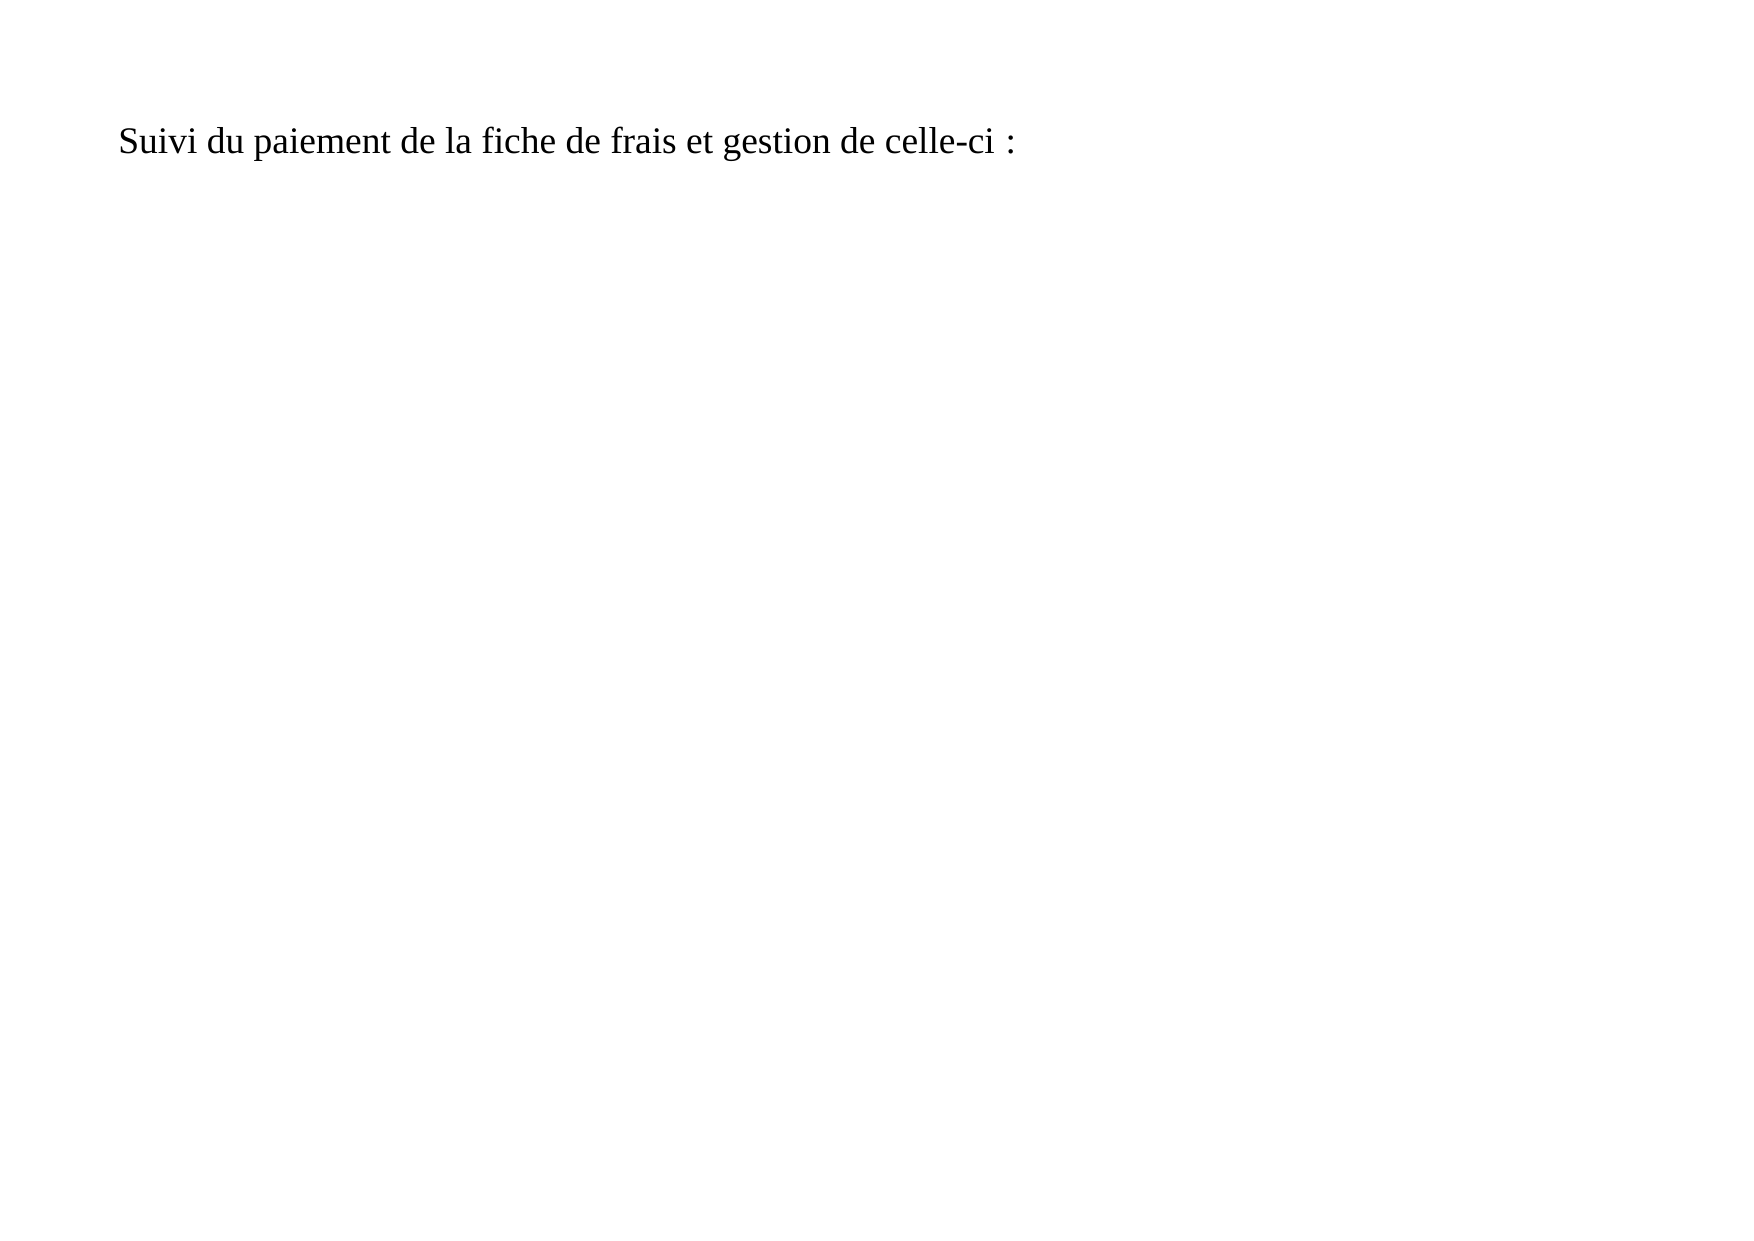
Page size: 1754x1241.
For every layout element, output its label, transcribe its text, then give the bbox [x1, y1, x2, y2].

text Suivi du paiement de la fiche de frais et gestion de celle-ci : [118, 118, 1636, 161]
